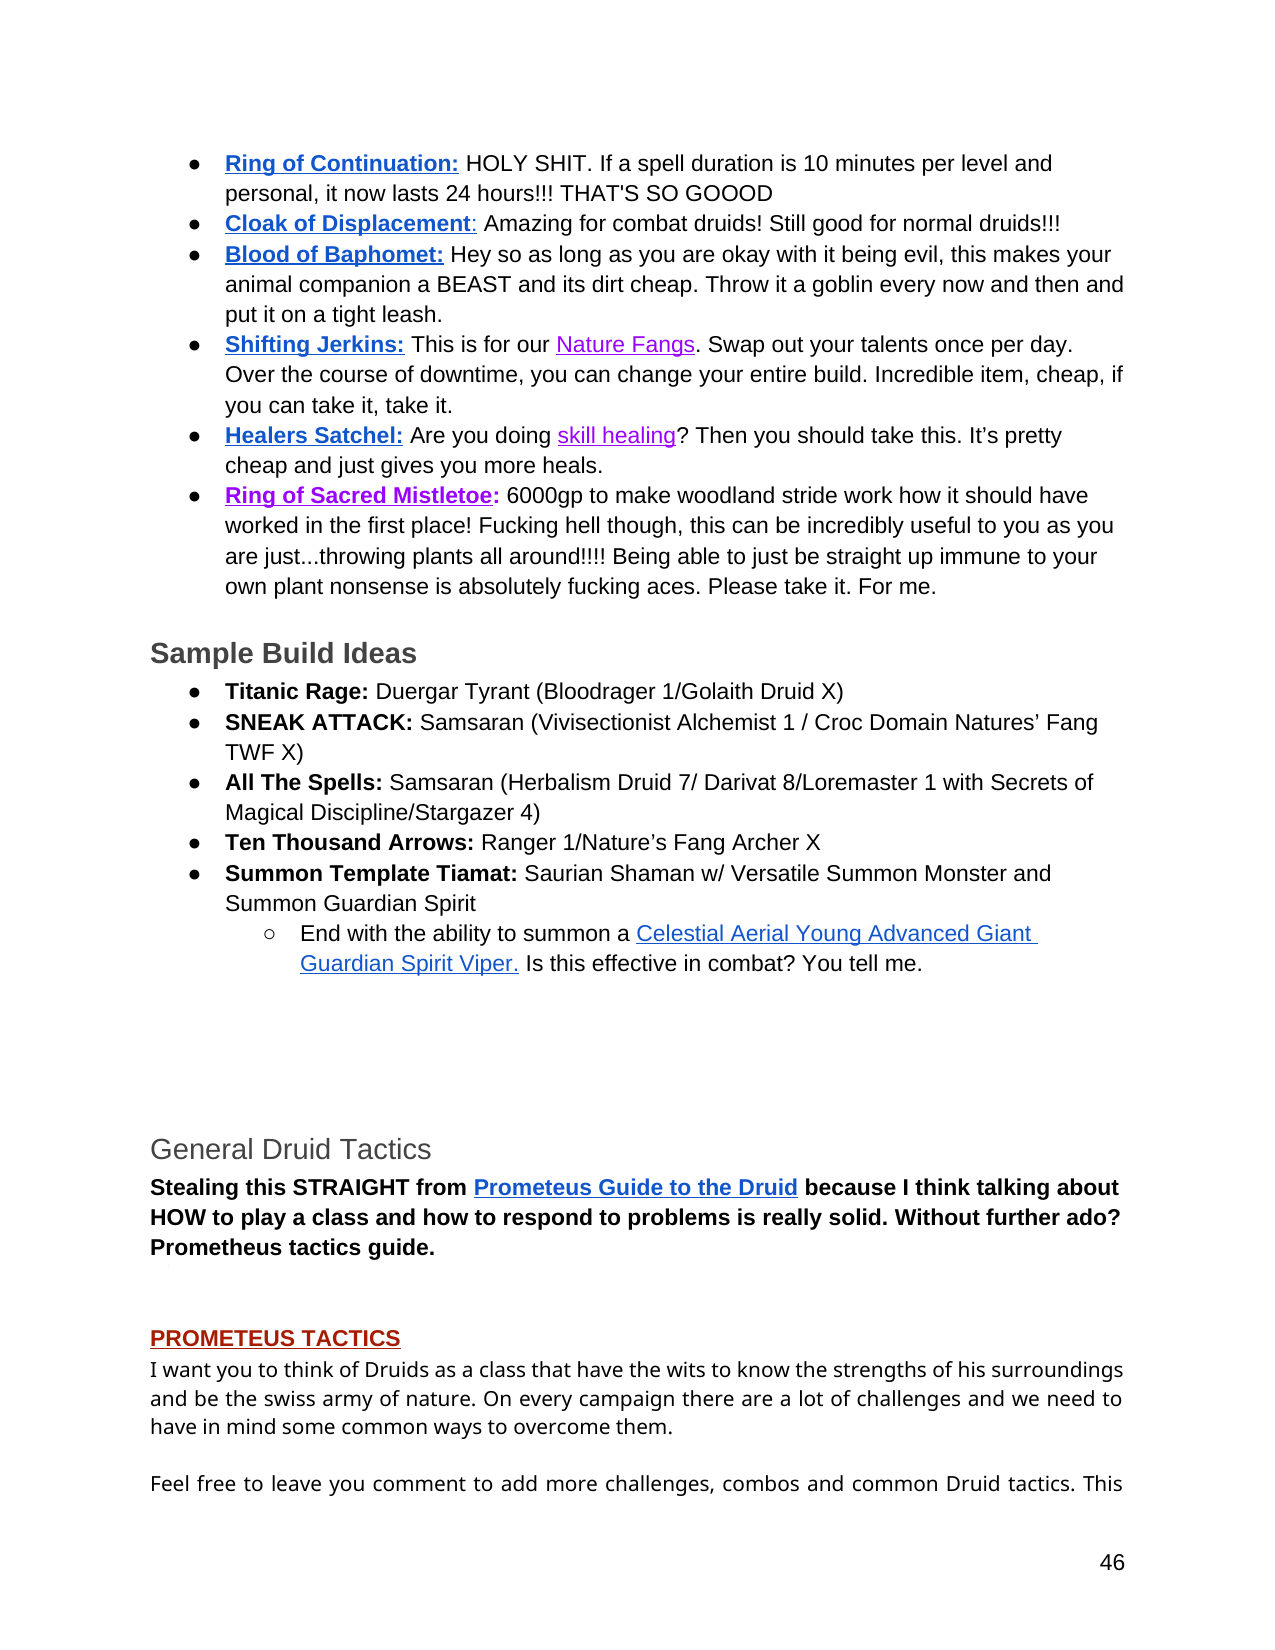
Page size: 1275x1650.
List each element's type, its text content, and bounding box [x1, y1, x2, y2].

list Blood of Baphomet: Hey so as long as you are okay with it being evil, this makes your animal companion a BEAST and its dirt cheap. Throw it a goblin every now and then and put it on a tight leash. [187, 241, 1125, 327]
list Ring of Sacred Mistletoe: 6000gp to make woodland stride work how it should have worked in the first place! Fucking hell though, this can be incredibly useful to you as you are just...throwing plants all around!!!! Being able to just be straight up immune to your own plant nonsense is absolutely fucking aces. Please take it. For me. [187, 482, 1125, 599]
list All The Spells: Samsaran (Herbalism Druid 7/ Darivat 8/Loremaster 1 with Secrets of Magical Discipline/Stargazer 4) [187, 769, 1125, 826]
list Healers Satchel: Are you doing skill healing? Then you should take this. It’s pretty cheap and just gives you more heals. [187, 422, 1125, 478]
list Shifting Jerkins: This is for our Nature Fangs. Swap out your talents once per day. Over the course of downtime, you can change your entire build. Incredible item, cheap, if you can take it, take it. [187, 331, 1125, 418]
list Summon Template Tiamat: Saurian Shaman w/ Versatile Summon Monster and Summon Guardian Spirit [187, 859, 1125, 916]
list End with the ability to summon a Celestial Aerial Young Advanced Giant Guardian Spirit Viper. Is this effective in combat? You tell me. [262, 920, 1125, 977]
list SNEAK ATTACK: Samsaran (Vivisectionist Alchemist 1 / Croc Domain Natures’ Fang TWF X) [187, 708, 1125, 765]
text Stealing this STRAIGHT from Prometeus Guide to the Druid because I think talking about HOW to play a class and how to respond to problems is really solid. Without further ado? Prometheus tactics guide. [150, 1174, 1125, 1261]
subtitle General Druid Tactics [150, 1132, 1125, 1166]
text Feel free to leave you comment to add more challenges, combos and common Druid tactics. This [150, 1469, 1125, 1497]
subtitle Sample Build Ideas [150, 636, 1125, 670]
text PROMETEUS TACTICS [150, 1325, 1125, 1351]
list Titanic Rage: Duergar Tyrant (Bloodrager 1/Golaith Druid X) [187, 678, 1125, 705]
list Ten Thousand Arrows: Ranger 1/Nature’s Fang Archer X [187, 829, 1125, 856]
list Ring of Continuation: HOLY SHIT. If a spell duration is 10 minutes per level and personal, it now lasts 24 hours!!! THAT'S SO GOOOD [187, 150, 1125, 207]
text I want you to think of Druids as a class that have the wits to know the strengths of his surroundings and be the swiss army of nature. On every campaign there are a lot of challenges and we need to have in mind some common ways to overcome them. [150, 1355, 1125, 1441]
list Cloak of Displacement: Amazing for combat druids! Still good for normal druids!!! [187, 210, 1125, 237]
